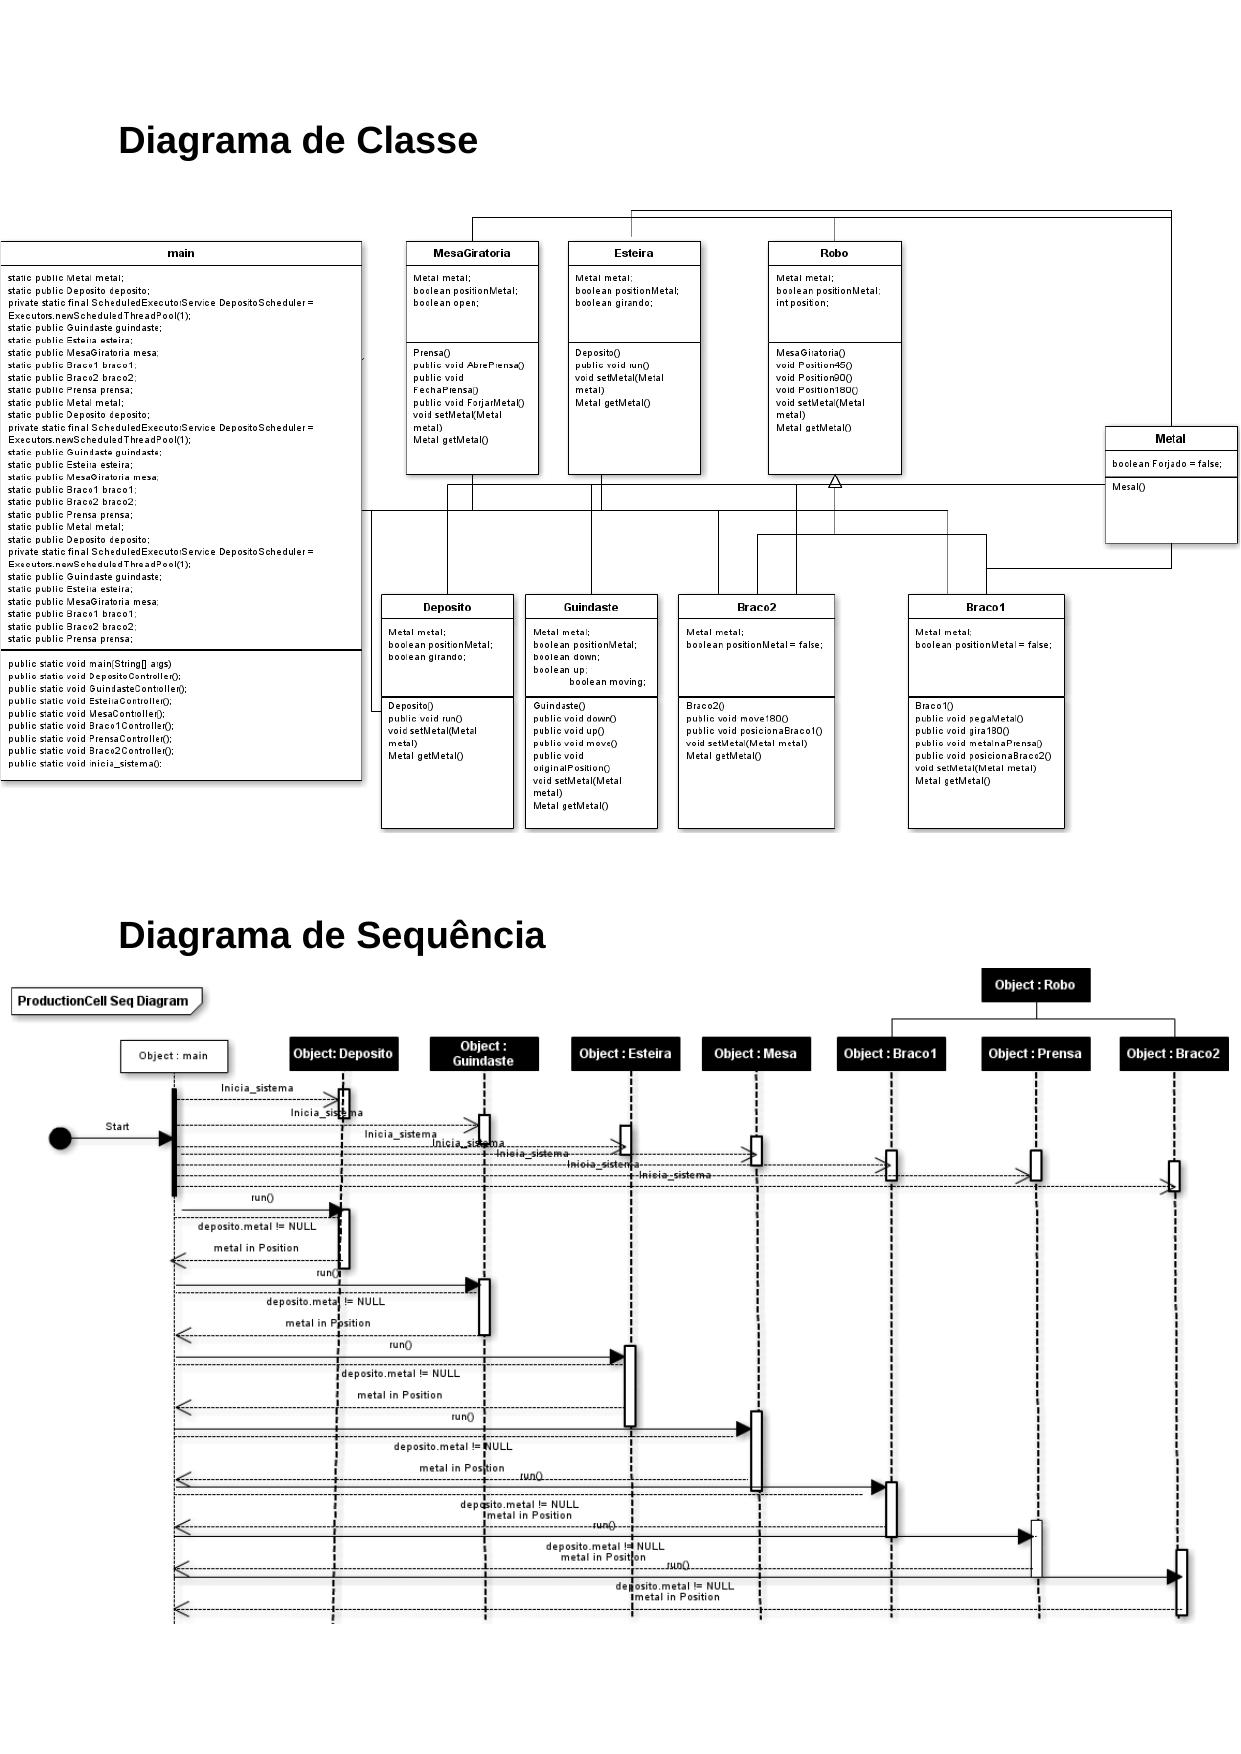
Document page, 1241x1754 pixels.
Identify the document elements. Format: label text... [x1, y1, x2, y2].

picture [11, 968, 1229, 1624]
subtitle Diagrama de Sequência [118, 913, 1122, 956]
picture [0, 209, 1240, 833]
subtitle Diagrama de Classe [118, 118, 1122, 162]
